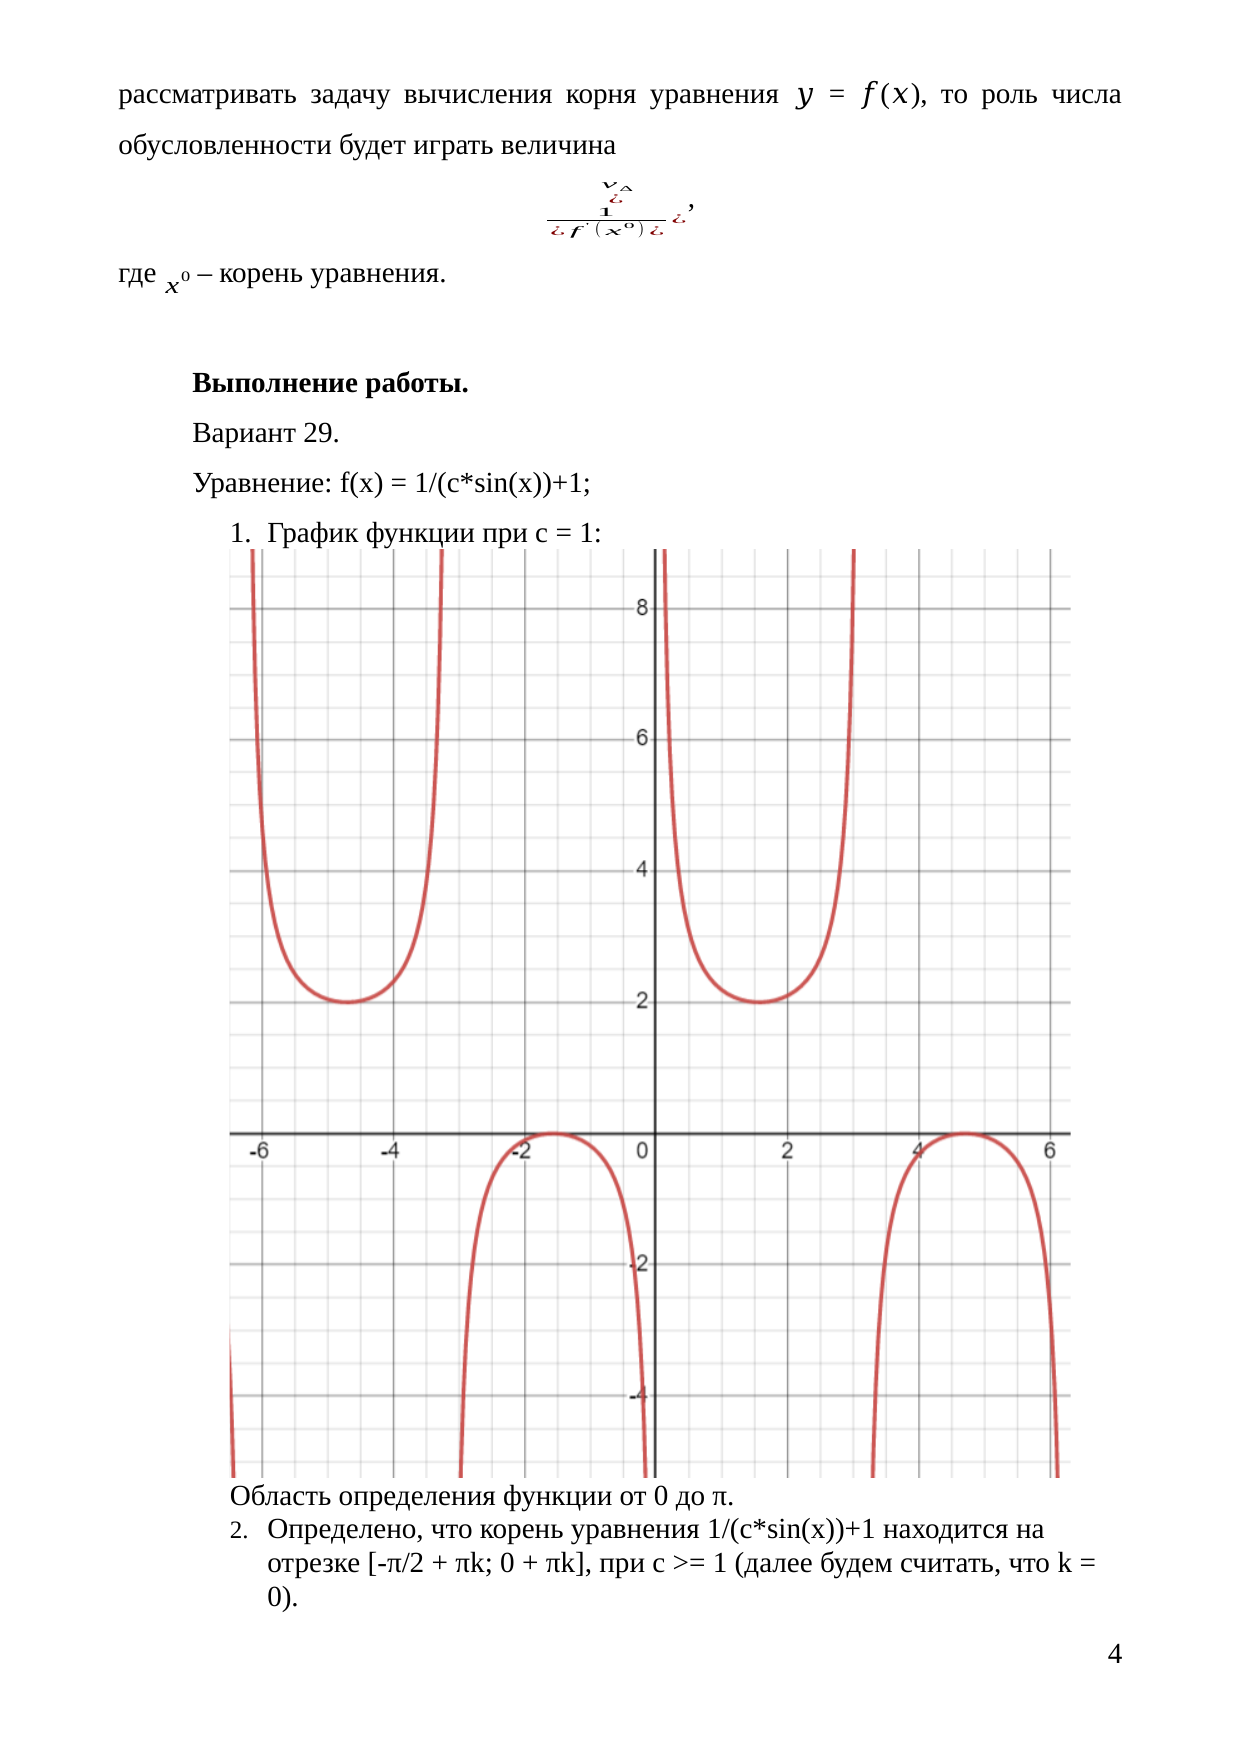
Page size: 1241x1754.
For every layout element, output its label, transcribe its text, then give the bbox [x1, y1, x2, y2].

text где – корень уравнения. [118, 255, 1122, 298]
text между относительными ошибками данных и решения, то величину называют относительным числом обусловленности. Для плохо обусловленной задачи 𝜈 ≫ 1. Грубо говоря, если , где 𝜈 − относительное число обусловленности, то порядок N показывает число верных цифр, которое может быть утеряно в результате по сравнению с числом верных цифр входных данных. Ответ на вопрос о том, при каком значении 𝜈 задачу следует признать плохо обусловленной, зависит, с одной стороны, от предъявляемых требований 3 к точности решения и, с другой, – от уровня обеспечиваемой точности исходных данных. Например, если требуется найти решение с точностью 0.1%, а входная информация задается с точностью 0.02%, то уже значение 𝜈 = 10 сигнализирует о плохой обусловленности. Однако, при тех же требованиях к точности результата, гарантия, что исходные данные задаются с точностью не ниже 0.0001%, означает, что при задача хорошо обусловлена. Если рассматривать задачу вычисления корня уравнения 𝑦 = 𝑓(𝑥), то роль числа обусловленности будет играть величина [118, 75, 1122, 161]
list Определено, что корень уравнения 1/(c*sin(x))+1 находится на отрезке [-π/2 + πk; 0 + πk], при с >= 1 (далее будем считать, что k = 0). [229, 1512, 1122, 1612]
list График функции при с = 1: [229, 516, 1122, 549]
text Вариант 29. [118, 415, 1122, 448]
text Область определения функции от 0 до π. [156, 1478, 1122, 1512]
text Уравнение: f(x) = 1/(c*sin(x))+1; [118, 465, 1122, 499]
subtitle Выполнение работы. [118, 365, 1122, 398]
text , [118, 177, 1122, 238]
